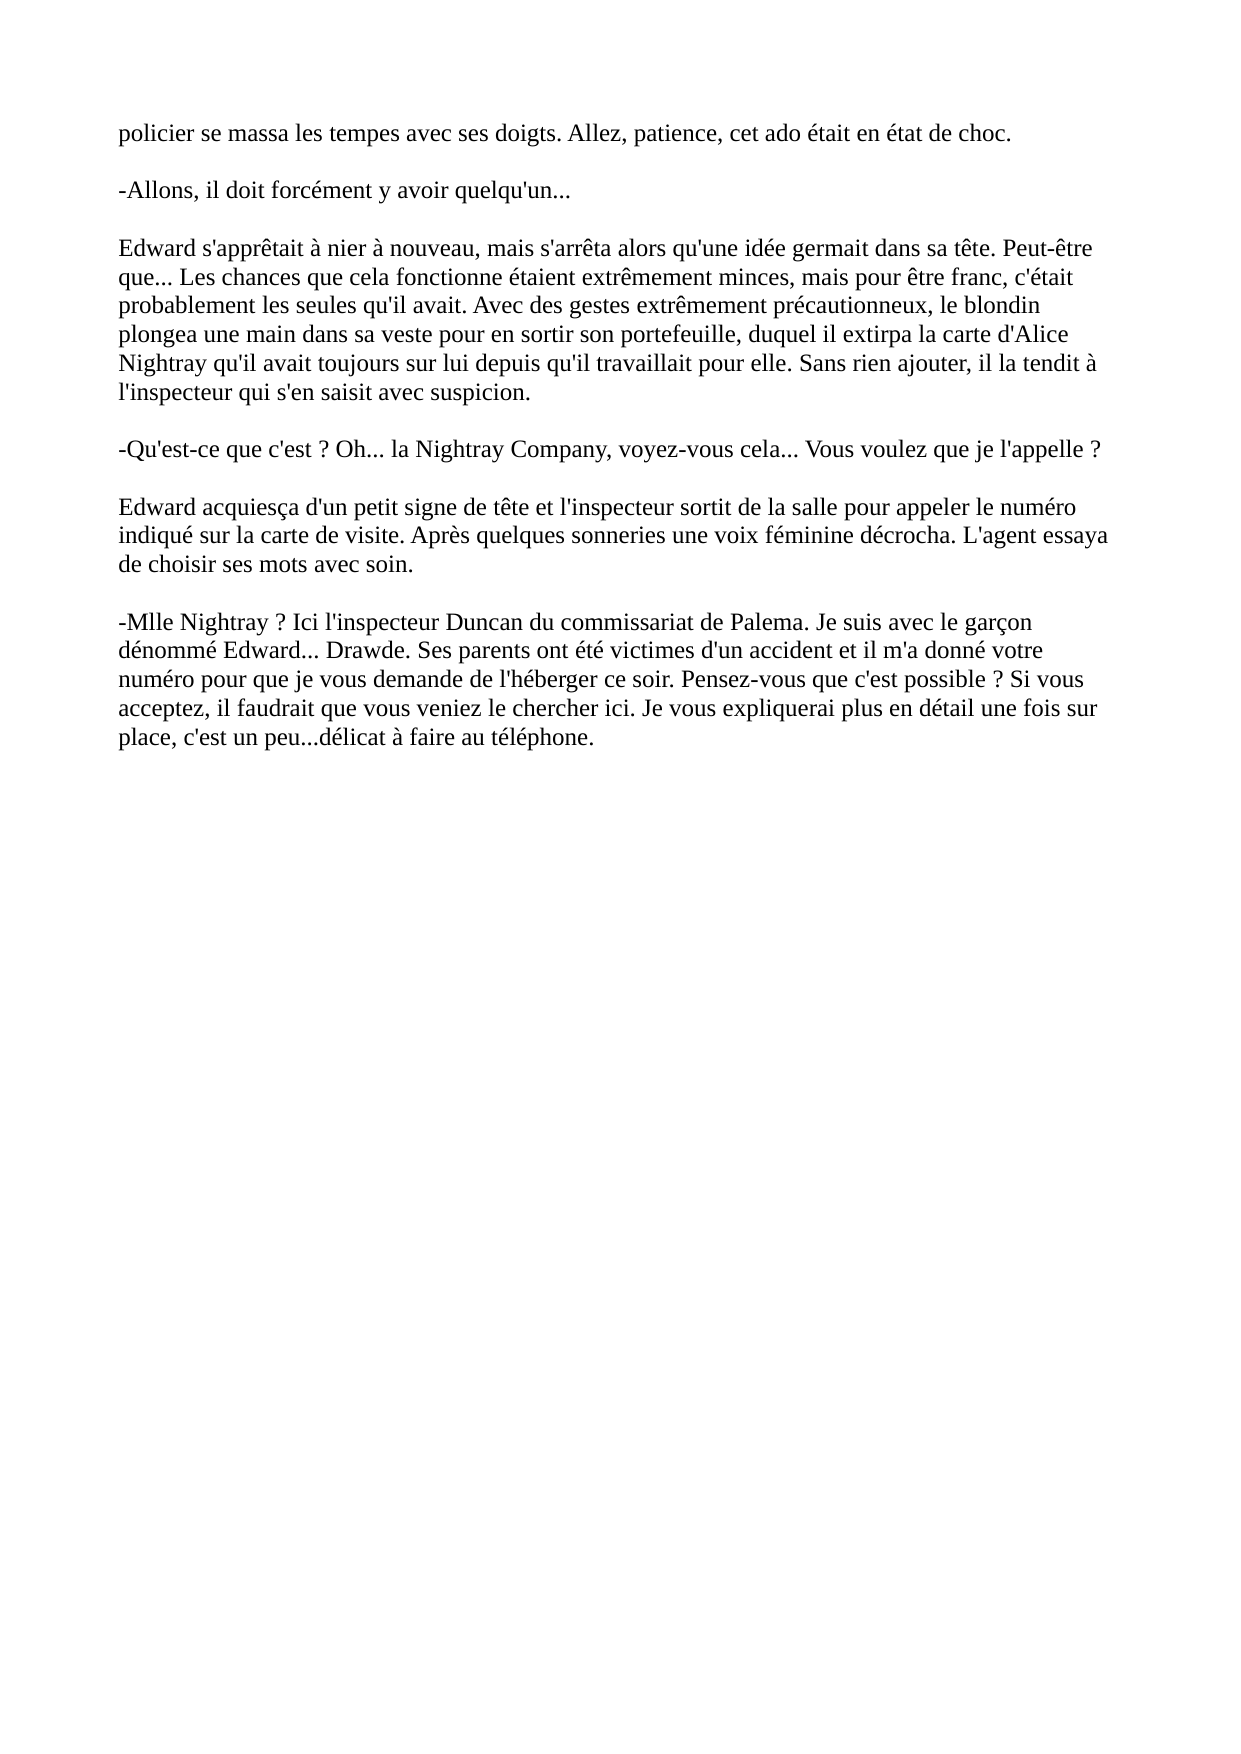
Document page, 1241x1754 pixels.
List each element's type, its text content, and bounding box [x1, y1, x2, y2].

text -Allons, il doit forcément y avoir quelqu'un... [118, 176, 1122, 204]
text -Mlle Nightray ? Ici l'inspecteur Duncan du commissariat de Palema. Je suis avec le garçon dénommé Edward... Drawde. Ses parents ont été victimes d'un accident et il m'a donné votre numéro pour que je vous demande de l'héberger ce soir. Pensez-vous que c'est possible ? Si vous acceptez, il faudrait que vous veniez le chercher ici. Je vous expliquerai plus en détail une fois sur place, c'est un peu...délicat à faire au téléphone. [118, 607, 1122, 751]
text -Qu'est-ce que c'est ? Oh... la Nightray Company, voyez-vous cela... Vous voulez que je l'appelle ? [118, 434, 1122, 463]
text Edward s'apprêtait à nier à nouveau, mais s'arrêta alors qu'une idée germait dans sa tête. Peut-être que... Les chances que cela fonctionne étaient extrêmement minces, mais pour être franc, c'était probablement les seules qu'il avait. Avec des gestes extrêmement précautionneux, le blondin plongea une main dans sa veste pour en sortir son portefeuille, duquel il extirpa la carte d'Alice Nightray qu'il avait toujours sur lui depuis qu'il travaillait pour elle. Sans rien ajouter, il la tendit à l'inspecteur qui s'en saisit avec suspicion. [118, 233, 1122, 406]
text policier se massa les tempes avec ses doigts. Allez, patience, cet ado était en état de choc. [118, 118, 1122, 147]
text Edward acquiesça d'un petit signe de tête et l'inspecteur sortit de la salle pour appeler le numéro indiqué sur la carte de visite. Après quelques sonneries une voix féminine décrocha. L'agent essaya de choisir ses mots avec soin. [118, 492, 1122, 578]
